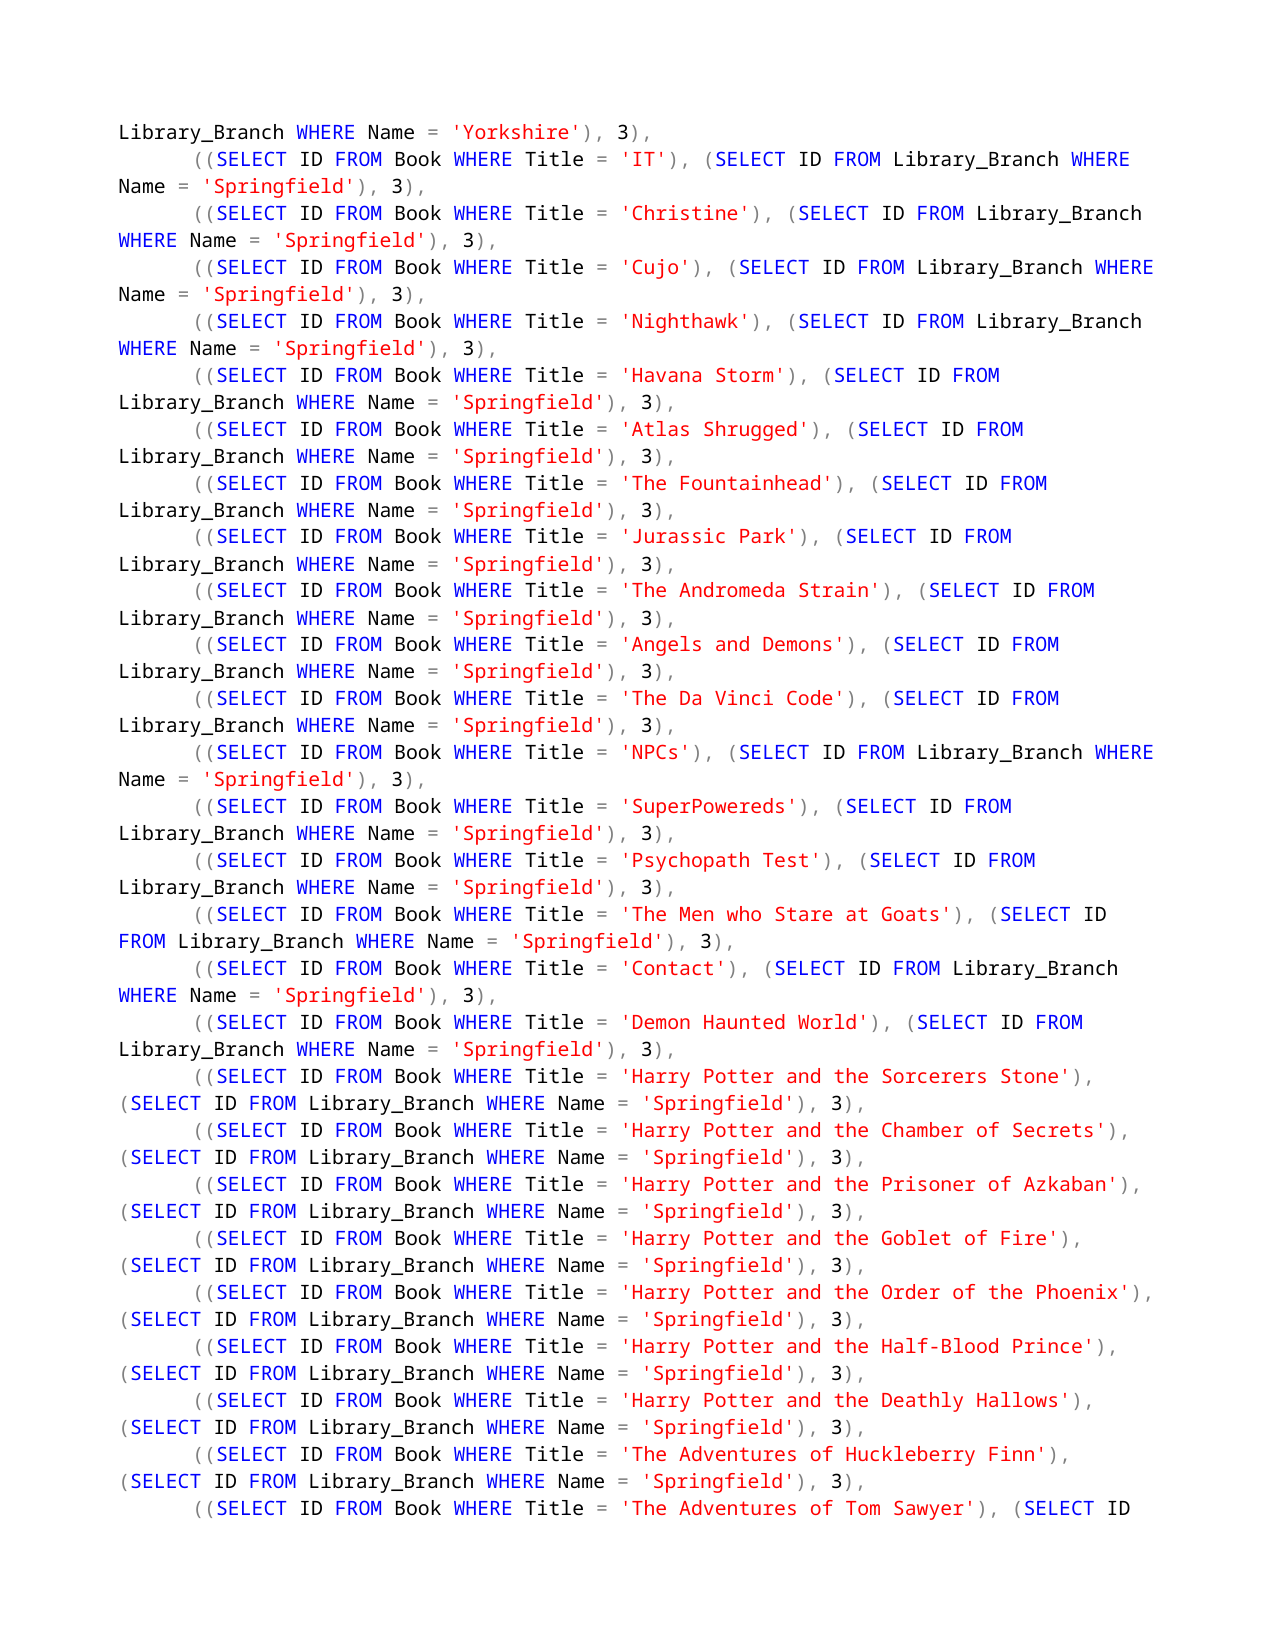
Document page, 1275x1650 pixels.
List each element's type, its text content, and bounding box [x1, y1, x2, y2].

text ((SELECT ID FROM Book WHERE Title = 'Harry Potter and the Order of the Phoenix'), (SELECT ID FROM Library_Branch WHERE Name = 'Springfield'), 3), [118, 1278, 1157, 1332]
text ((SELECT ID FROM Book WHERE Title = 'Harry Potter and the Sorcerers Stone'), (SELECT ID FROM Library_Branch WHERE Name = 'Springfield'), 3), [118, 1062, 1157, 1116]
text ((SELECT ID FROM Book WHERE Title = 'Angels and Demons'), (SELECT ID FROM Library_Branch WHERE Name = 'Springfield'), 3), [118, 631, 1157, 685]
text ((SELECT ID FROM Book WHERE Title = 'The Andromeda Strain'), (SELECT ID FROM Library_Branch WHERE Name = 'Springfield'), 3), [118, 577, 1157, 631]
text ((SELECT ID FROM Book WHERE Title = 'The Fountainhead'), (SELECT ID FROM Library_Branch WHERE Name = 'Springfield'), 3), [118, 469, 1157, 523]
text ((SELECT ID FROM Book WHERE Title = 'Contact'), (SELECT ID FROM Library_Branch WHERE Name = 'Springfield'), 3), [118, 954, 1157, 1008]
text ((SELECT ID FROM Book WHERE Title = 'The Men who Stare at Goats'), (SELECT ID FROM Library_Branch WHERE Name = 'Springfield'), 3), [118, 901, 1157, 954]
text ((SELECT ID FROM Book WHERE Title = 'Christine'), (SELECT ID FROM Library_Branch WHERE Name = 'Springfield'), 3), [118, 199, 1157, 253]
text ((SELECT ID FROM Book WHERE Title = 'Harry Potter and the Half-Blood Prince'), (SELECT ID FROM Library_Branch WHERE Name = 'Springfield'), 3), [118, 1332, 1157, 1386]
text ((SELECT ID FROM Book WHERE Title = 'The Adventures of Tom Sawyer'), (SELECT ID [118, 1494, 1157, 1521]
text ((SELECT ID FROM Book WHERE Title = 'Demon Haunted World'), (SELECT ID FROM Library_Branch WHERE Name = 'Springfield'), 3), [118, 1008, 1157, 1062]
text ((SELECT ID FROM Book WHERE Title = 'Jurassic Park'), (SELECT ID FROM Library_Branch WHERE Name = 'Springfield'), 3), [118, 523, 1157, 577]
text ((SELECT ID FROM Book WHERE Title = 'IT'), (SELECT ID FROM Library_Branch WHERE Name = 'Springfield'), 3), [118, 145, 1157, 199]
text ((SELECT ID FROM Book WHERE Title = 'The Adventures of Huckleberry Finn'), (SELECT ID FROM Library_Branch WHERE Name = 'Springfield'), 3), [118, 1440, 1157, 1494]
text ((SELECT ID FROM Book WHERE Title = 'Atlas Shrugged'), (SELECT ID FROM Library_Branch WHERE Name = 'Springfield'), 3), [118, 415, 1157, 469]
text ((SELECT ID FROM Book WHERE Title = 'Psychopath Test'), (SELECT ID FROM Library_Branch WHERE Name = 'Springfield'), 3), [118, 847, 1157, 901]
text ((SELECT ID FROM Book WHERE Title = 'Harry Potter and the Chamber of Secrets'), (SELECT ID FROM Library_Branch WHERE Name = 'Springfield'), 3), [118, 1116, 1157, 1170]
text ((SELECT ID FROM Book WHERE Title = 'Cujo'), (SELECT ID FROM Library_Branch WHERE Name = 'Springfield'), 3), [118, 253, 1157, 307]
text ((SELECT ID FROM Book WHERE Title = 'Nighthawk'), (SELECT ID FROM Library_Branch WHERE Name = 'Springfield'), 3), [118, 307, 1157, 361]
text ((SELECT ID FROM Book WHERE Title = 'Havana Storm'), (SELECT ID FROM Library_Branch WHERE Name = 'Springfield'), 3), [118, 361, 1157, 415]
text ((SELECT ID FROM Book WHERE Title = 'NPCs'), (SELECT ID FROM Library_Branch WHERE Name = 'Springfield'), 3), [118, 739, 1157, 793]
text ((SELECT ID FROM Book WHERE Title = 'SuperPowereds'), (SELECT ID FROM Library_Branch WHERE Name = 'Springfield'), 3), [118, 793, 1157, 847]
text Library_Branch WHERE Name = 'Yorkshire'), 3), [118, 118, 1157, 145]
text ((SELECT ID FROM Book WHERE Title = 'Harry Potter and the Goblet of Fire'), (SELECT ID FROM Library_Branch WHERE Name = 'Springfield'), 3), [118, 1224, 1157, 1278]
text ((SELECT ID FROM Book WHERE Title = 'The Da Vinci Code'), (SELECT ID FROM Library_Branch WHERE Name = 'Springfield'), 3), [118, 685, 1157, 739]
text ((SELECT ID FROM Book WHERE Title = 'Harry Potter and the Prisoner of Azkaban'), (SELECT ID FROM Library_Branch WHERE Name = 'Springfield'), 3), [118, 1170, 1157, 1224]
text ((SELECT ID FROM Book WHERE Title = 'Harry Potter and the Deathly Hallows'), (SELECT ID FROM Library_Branch WHERE Name = 'Springfield'), 3), [118, 1386, 1157, 1440]
